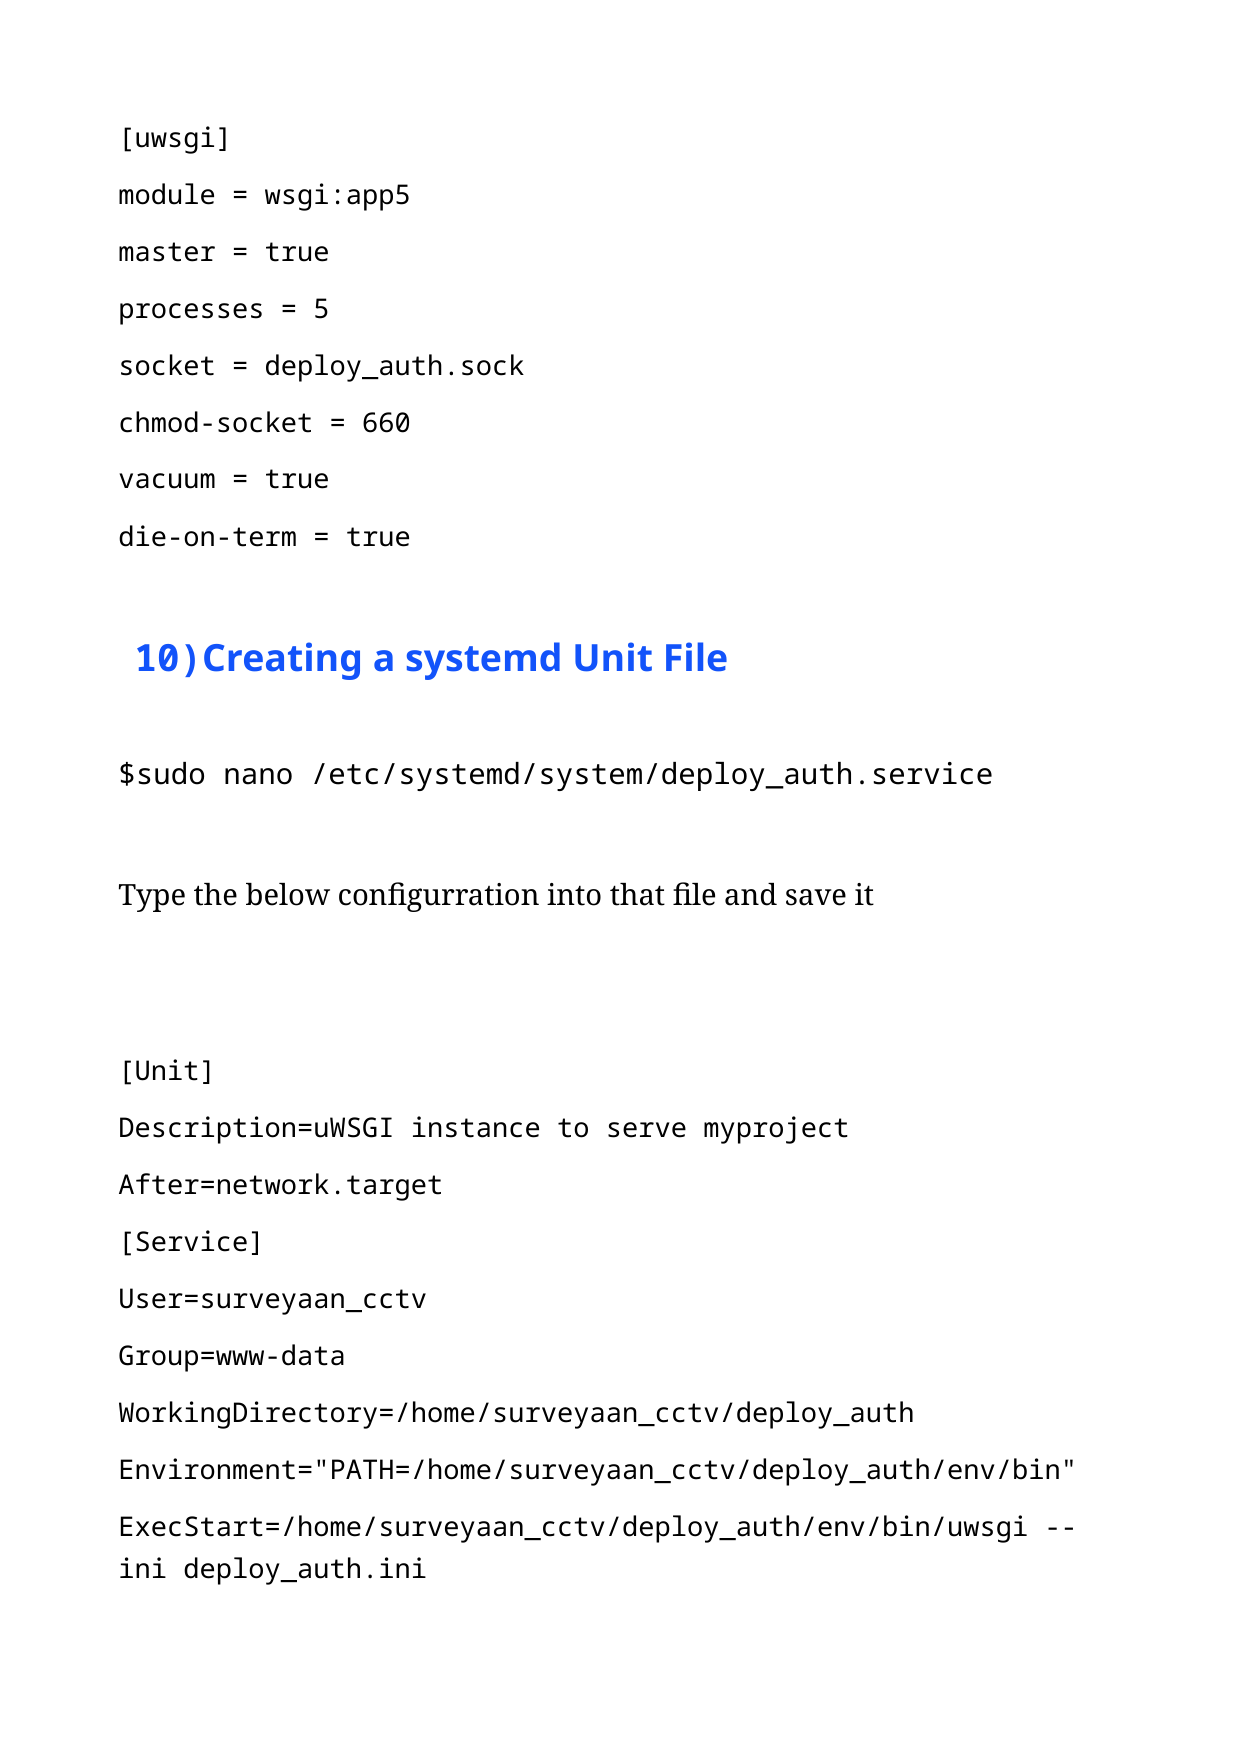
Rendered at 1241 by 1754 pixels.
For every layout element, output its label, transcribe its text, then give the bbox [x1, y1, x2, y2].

text processes = 5 [118, 289, 1122, 326]
text WorkingDirectory=/home/surveyaan_cctv/deploy_auth [118, 1393, 1122, 1430]
text master = true [118, 232, 1122, 269]
text Environment="PATH=/home/surveyaan_cctv/deploy_auth/env/bin" [118, 1450, 1122, 1487]
text [uwsgi] [118, 118, 1122, 155]
text After=network.target [118, 1165, 1122, 1202]
text [Service] [118, 1222, 1122, 1259]
text socket = deploy_auth.sock [118, 346, 1122, 383]
text Description=uWSGI instance to serve myproject [118, 1108, 1122, 1145]
text module = wsgi:app5 [118, 175, 1122, 212]
text $sudo nano /etc/systemd/system/deploy_auth.service [118, 753, 1122, 793]
text Group=www-data [118, 1336, 1122, 1373]
text vacuum = true [118, 460, 1122, 497]
text chmod-socket = 660 [118, 403, 1122, 440]
text [Unit] [118, 1051, 1122, 1088]
text die-on-term = true [118, 517, 1122, 554]
subtitle 10)Creating a systemd Unit File [118, 631, 1122, 682]
text User=surveyaan_cctv [118, 1279, 1122, 1316]
text Type the below configurration into that file and save it [118, 874, 1122, 914]
text ExecStart=/home/surveyaan_cctv/deploy_auth/env/bin/uwsgi --ini deploy_auth.ini [118, 1507, 1122, 1586]
